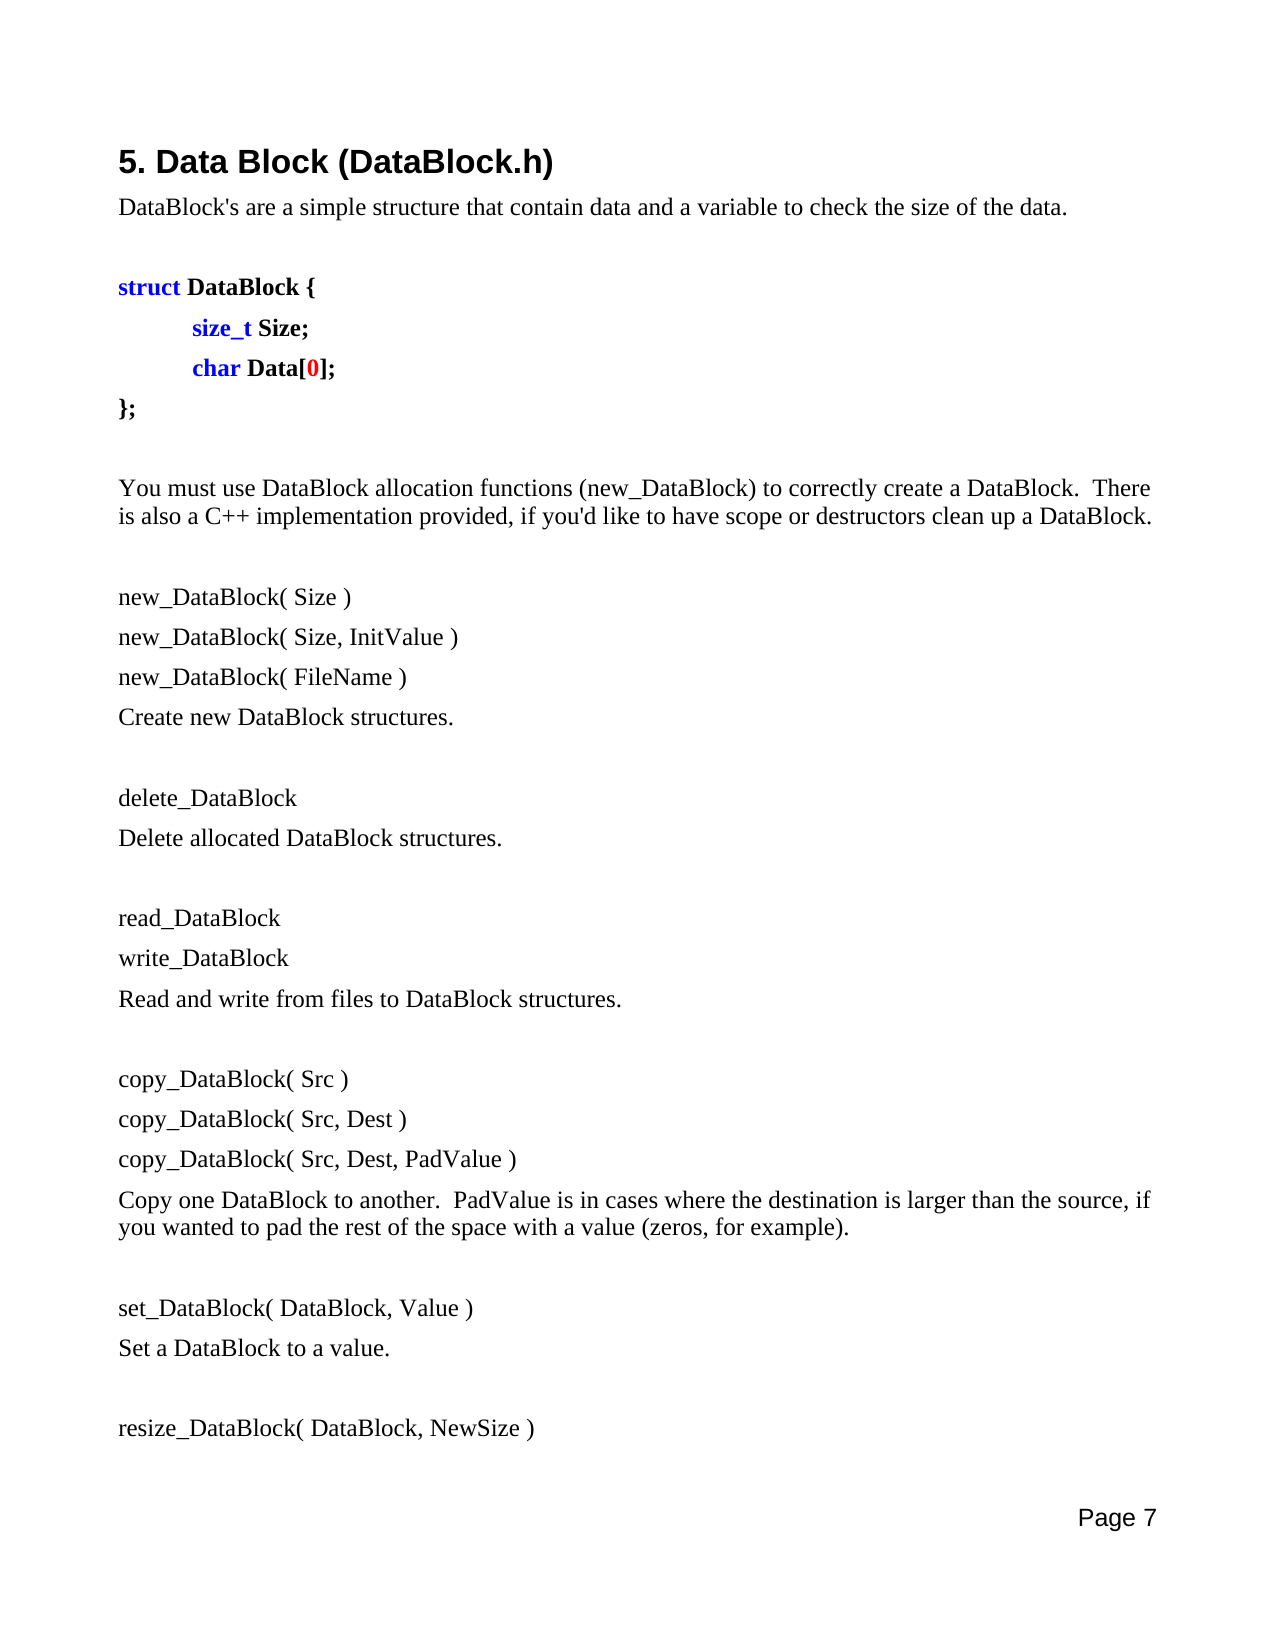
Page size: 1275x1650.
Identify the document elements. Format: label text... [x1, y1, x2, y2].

text struct DataBlock { [118, 273, 1157, 301]
text new_DataBlock( Size, InitValue ) [118, 623, 1157, 651]
text char Data[0]; [118, 354, 1157, 382]
text set_DataBlock( DataBlock, Value ) [118, 1294, 1157, 1322]
text size_t Size; [118, 314, 1157, 341]
text new_DataBlock( FileName ) [118, 663, 1157, 691]
text copy_DataBlock( Src ) [118, 1065, 1157, 1093]
text Set a DataBlock to a value. [118, 1334, 1157, 1362]
text Create new DataBlock structures. [118, 703, 1157, 731]
text write_DataBlock [118, 944, 1157, 972]
text Read and write from files to DataBlock structures. [118, 985, 1157, 1012]
text resize_DataBlock( DataBlock, NewSize ) [118, 1414, 1157, 1442]
text Copy one DataBlock to another. PadValue is in cases where the destination is larger than the source, if you wanted to pad the rest of the space with a value (zeros, for example). [118, 1186, 1157, 1241]
text copy_DataBlock( Src, Dest, PadValue ) [118, 1146, 1157, 1173]
text DataBlock's are a simple structure that contain data and a variable to check the size of the data. [118, 193, 1157, 221]
text delete_DataBlock [118, 784, 1157, 811]
text You must use DataBlock allocation functions (new_DataBlock) to correctly create a DataBlock. There is also a C++ implementation provided, if you'd like to have scope or destructors clean up a DataBlock. [118, 474, 1157, 530]
text read_DataBlock [118, 904, 1157, 932]
text new_DataBlock( Size ) [118, 583, 1157, 610]
text Delete allocated DataBlock structures. [118, 824, 1157, 852]
text copy_DataBlock( Src, Dest ) [118, 1105, 1157, 1133]
subtitle 5. Data Block (DataBlock.h) [118, 143, 1157, 181]
text }; [118, 394, 1157, 422]
